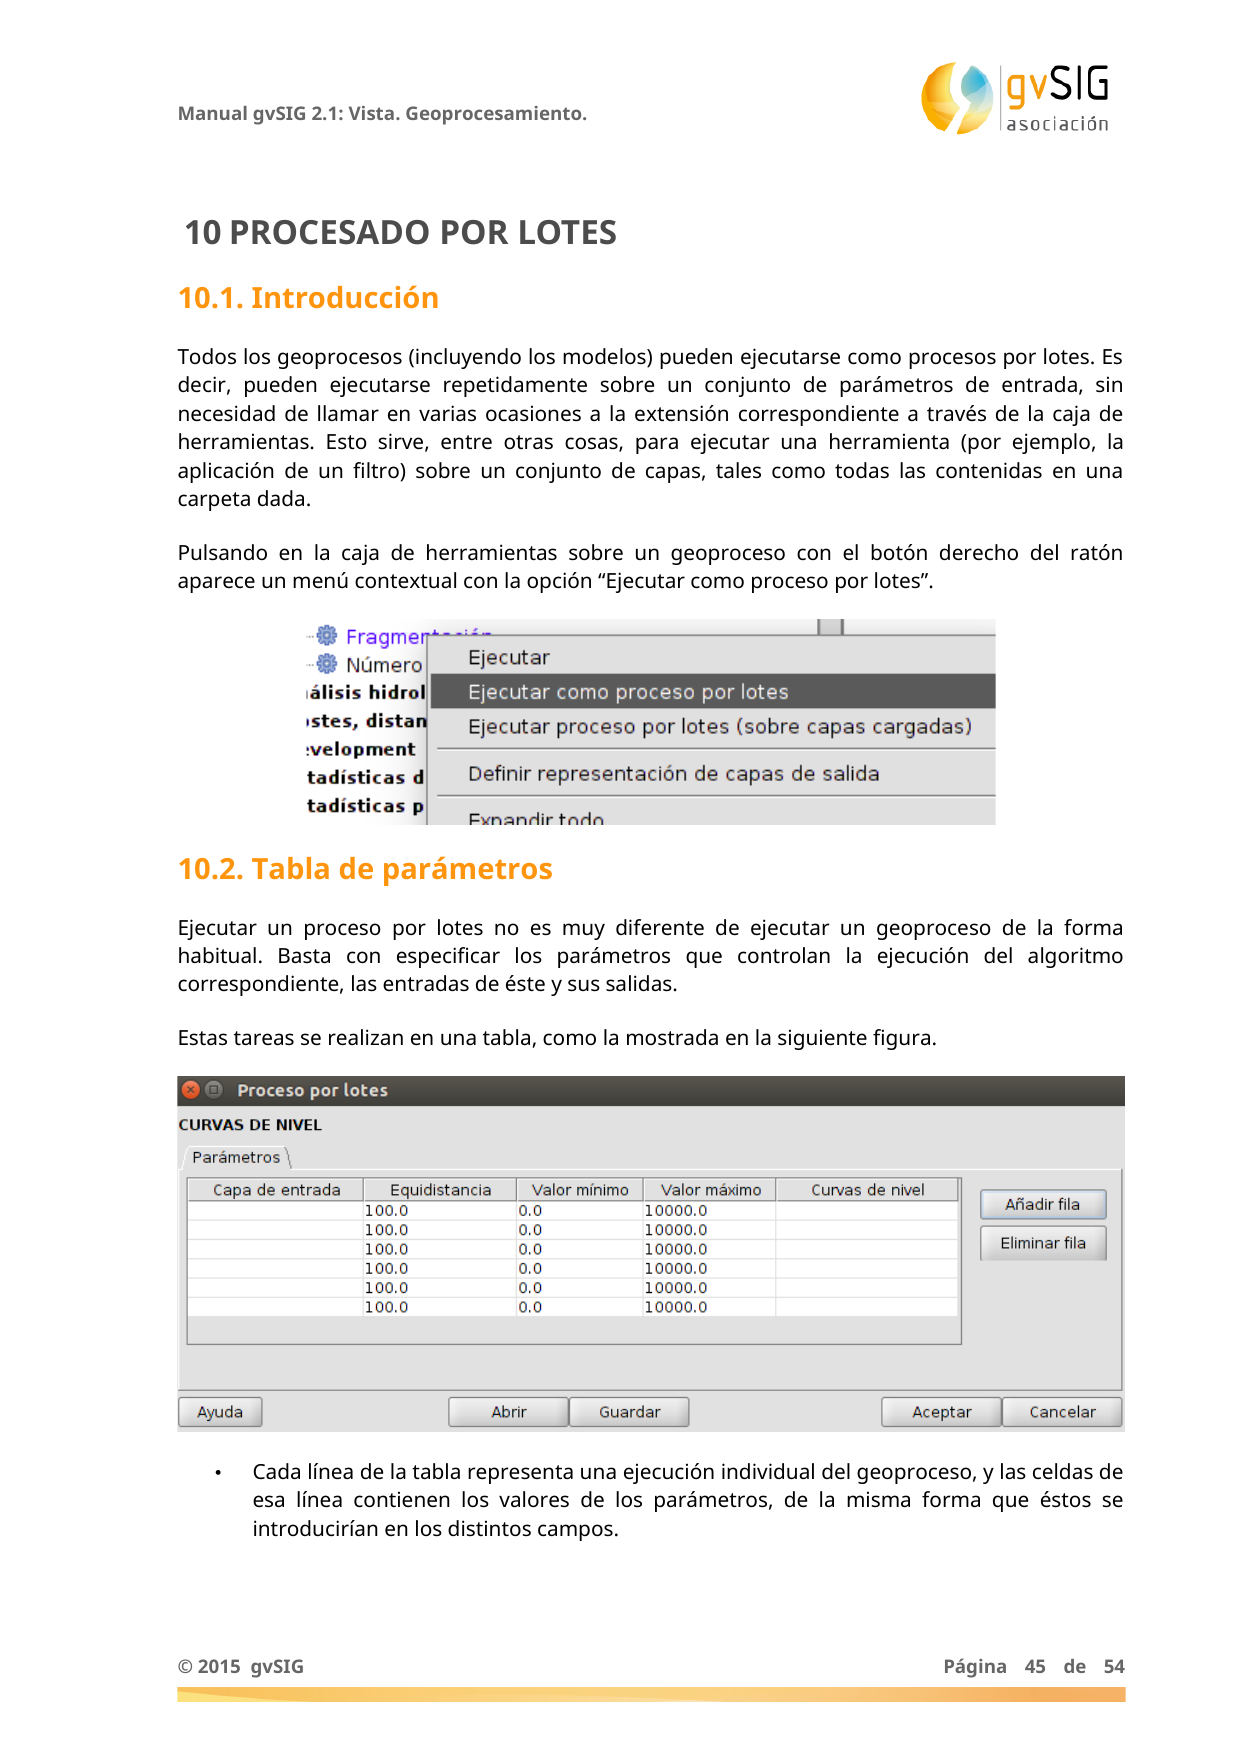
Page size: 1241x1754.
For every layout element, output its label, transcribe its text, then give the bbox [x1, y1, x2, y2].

text Estas tareas se realizan en una tabla, como la mostrada en la siguiente figura. [177, 1023, 1125, 1051]
subtitle 10.1. Introducción [177, 277, 1125, 317]
picture [177, 1076, 1125, 1432]
text Ejecutar un proceso por lotes no es muy diferente de ejecutar un geoproceso de la forma habitual. Basta con especificar los parámetros que controlan la ejecución del algoritmo correspondiente, las entradas de éste y sus salidas. [177, 913, 1125, 998]
subtitle 10.2. Tabla de parámetros [177, 848, 1125, 888]
picture [902, 47, 1122, 148]
text Pulsando en la caja de herramientas sobre un geoproceso con el botón derecho del ratón aparece un menú contextual con la opción “Ejecutar como proceso por lotes”. [177, 538, 1125, 595]
text Todos los geoprocesos (incluyendo los modelos) pueden ejecutarse como procesos por lotes. Es decir, pueden ejecutarse repetidamente sobre un conjunto de parámetros de entrada, sin necesidad de llamar en varias ocasiones a la extensión correspondiente a través de la caja de herramientas. Esto sirve, entre otras cosas, para ejecutar una herramienta (por ejemplo, la aplicación de un filtro) sobre un conjunto de capas, tales como todas las contenidas en una carpeta dada. [177, 342, 1125, 513]
list Cada línea de la tabla representa una ejecución individual del geoproceso, y las celdas de esa línea contienen los valores de los parámetros, de la misma forma que éstos se introducirían en los distintos campos. [215, 1457, 1125, 1542]
subtitle Procesado por lotes [183, 208, 1125, 254]
picture [177, 1687, 1126, 1702]
picture [306, 619, 996, 825]
